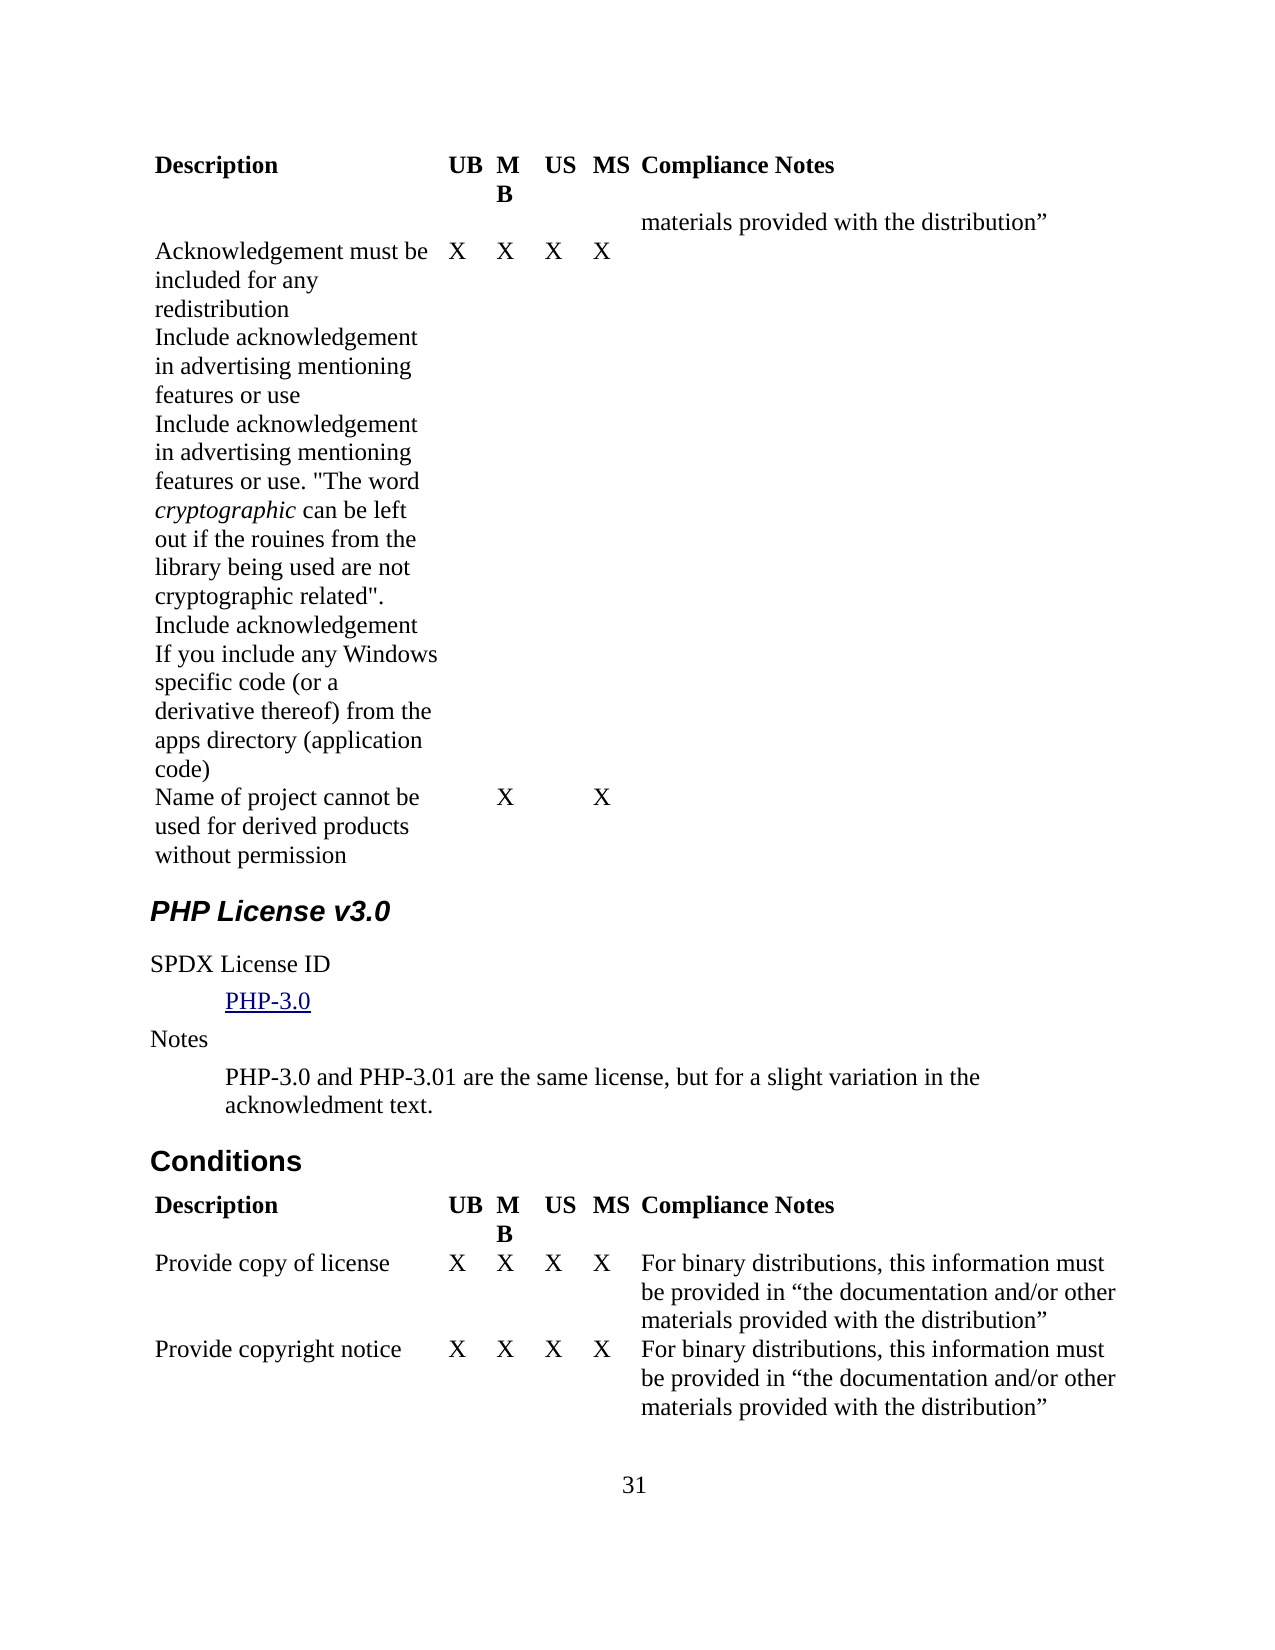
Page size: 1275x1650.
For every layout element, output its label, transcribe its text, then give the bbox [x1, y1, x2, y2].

table_header UB [444, 1190, 492, 1248]
table_cell [540, 610, 588, 782]
table_header US [540, 150, 588, 207]
table_cell [588, 409, 636, 610]
subtitle Conditions [150, 1144, 1125, 1178]
table_cell [492, 409, 540, 610]
text Notes [150, 1024, 1125, 1053]
table_cell [540, 323, 588, 409]
table_header Compliance Notes [636, 1190, 1125, 1248]
text PHP-3.0 [225, 986, 1125, 1015]
table_cell [540, 208, 588, 236]
table_cell Include acknowledgement in advertising mentioning features or use [150, 323, 443, 409]
text SPDX License ID [150, 949, 1125, 977]
table_header Description [150, 1190, 443, 1248]
table_cell [492, 208, 540, 236]
table_cell X [444, 1248, 492, 1334]
table_cell X [588, 1248, 636, 1334]
table_cell X [588, 783, 636, 869]
table_cell [636, 236, 1125, 322]
table_cell [444, 323, 492, 409]
table_cell Provide copy of license [150, 1248, 443, 1334]
table_cell X [492, 783, 540, 869]
table_cell X [492, 1248, 540, 1334]
table_cell X [492, 236, 540, 322]
table_cell [492, 323, 540, 409]
subtitle PHP License v3.0 [150, 894, 1125, 927]
table_header MS [588, 1190, 636, 1248]
table_cell [150, 208, 443, 236]
table_cell Include acknowledgement in advertising mentioning features or use. "The word cryptographic can be left out if the rouines from the library being used are not cryptographic related". [150, 409, 443, 610]
table_cell [636, 323, 1125, 409]
table_header Description [150, 150, 443, 207]
table_cell [540, 783, 588, 869]
table_cell [588, 208, 636, 236]
table_header MB [492, 1190, 540, 1248]
table_cell materials provided with the distribution” [636, 208, 1125, 236]
table_cell X [444, 1334, 492, 1420]
table_cell [588, 323, 636, 409]
table_cell [636, 610, 1125, 782]
table_cell Acknowledgement must be included for any redistribution [150, 236, 443, 322]
table_cell X [540, 1334, 588, 1420]
table_cell Provide copyright notice [150, 1334, 443, 1420]
table_cell Include acknowledgement If you include any Windows specific code (or a derivative thereof) from the apps directory (application code) [150, 610, 443, 782]
table_cell Name of project cannot be used for derived products without permission [150, 783, 443, 869]
table_cell [444, 610, 492, 782]
table_header Compliance Notes [636, 150, 1125, 207]
table_cell X [444, 236, 492, 322]
table_header MB [492, 150, 540, 207]
table_cell [444, 409, 492, 610]
table_cell [540, 409, 588, 610]
table_cell [444, 783, 492, 869]
table_cell For binary distributions, this information must be provided in “the documentation and/or other materials provided with the distribution” [636, 1248, 1125, 1334]
table_cell X [588, 1334, 636, 1420]
table_header UB [444, 150, 492, 207]
table_cell X [540, 236, 588, 322]
table_header US [540, 1190, 588, 1248]
table_cell X [492, 1334, 540, 1420]
table_cell [444, 208, 492, 236]
table_cell [636, 409, 1125, 610]
text PHP-3.0 and PHP-3.01 are the same license, but for a slight variation in the acknowledment text. [225, 1062, 1125, 1119]
table_cell X [588, 236, 636, 322]
table_cell [588, 610, 636, 782]
table_cell [636, 783, 1125, 869]
table_cell For binary distributions, this information must be provided in “the documentation and/or other materials provided with the distribution” [636, 1334, 1125, 1420]
table_cell [492, 610, 540, 782]
table_header MS [588, 150, 636, 207]
table_cell X [540, 1248, 588, 1334]
